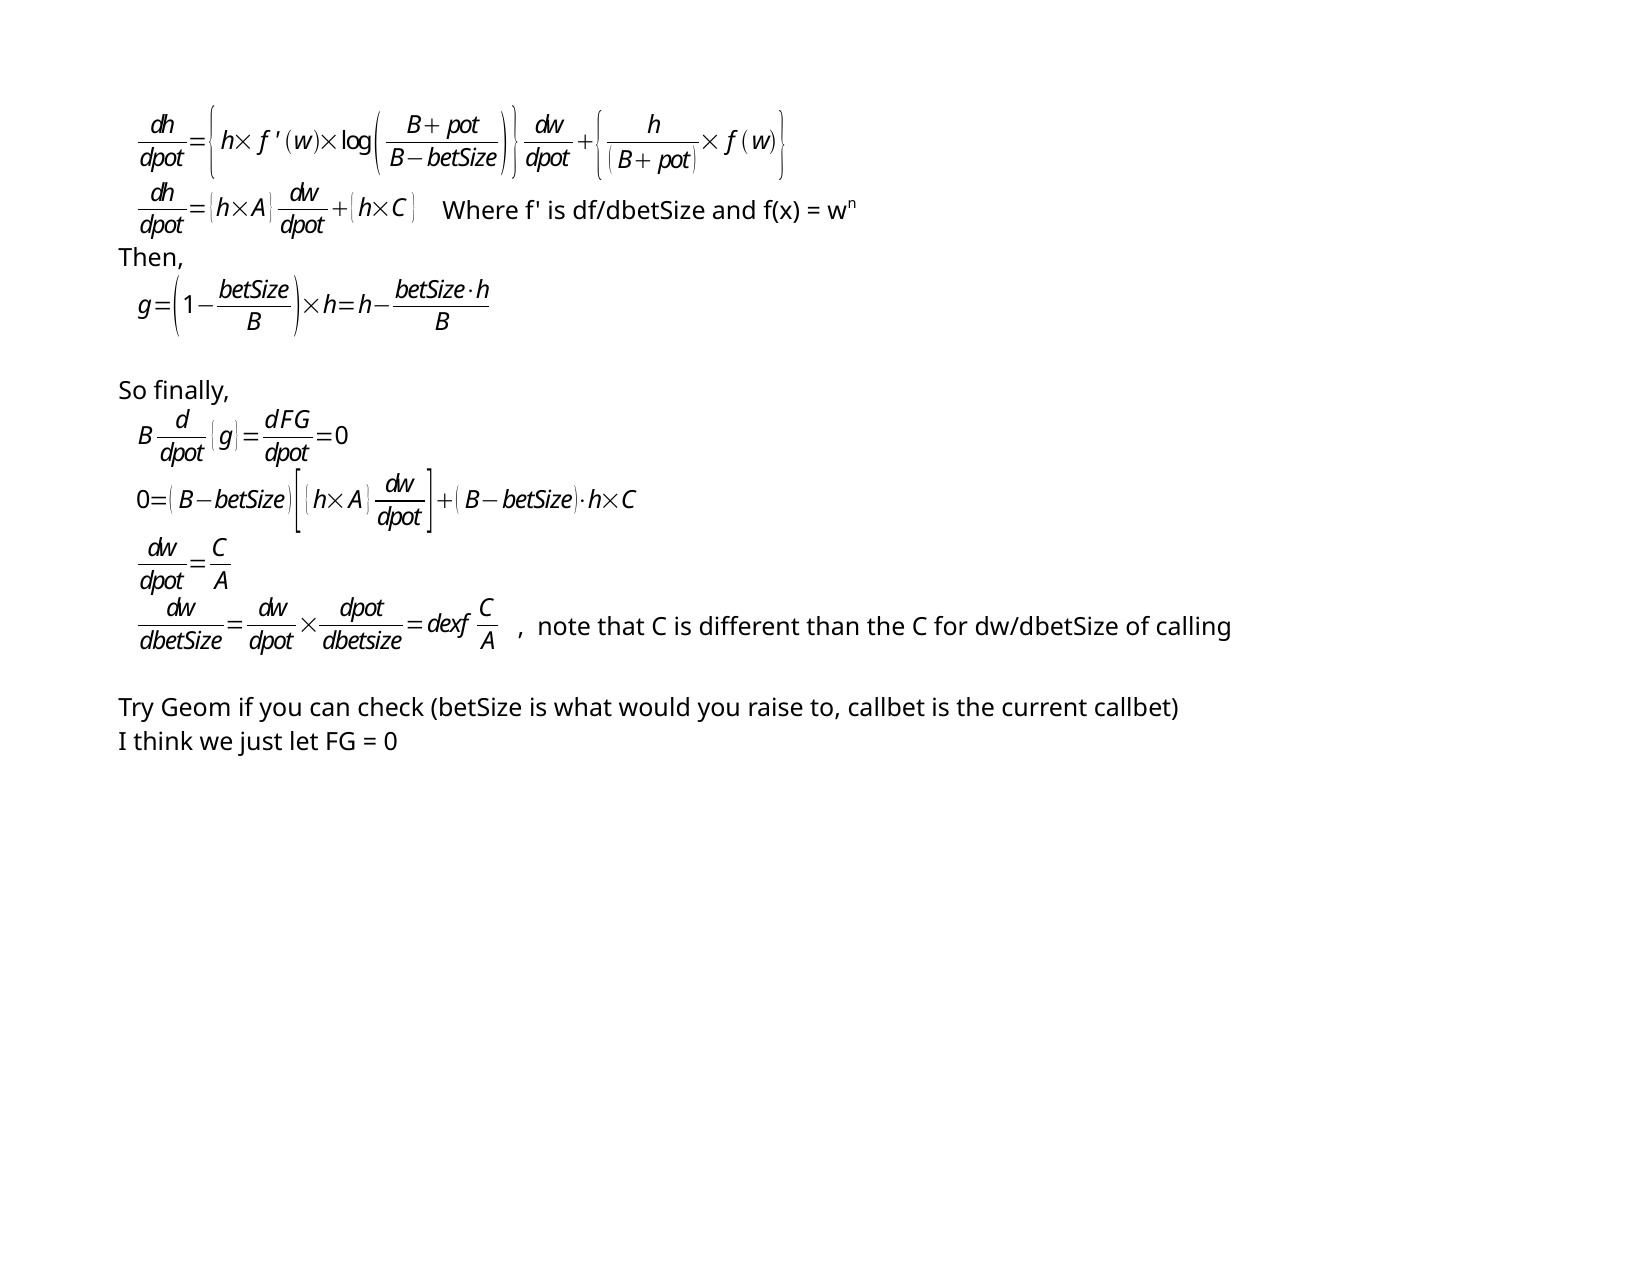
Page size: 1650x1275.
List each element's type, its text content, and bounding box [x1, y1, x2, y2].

text Try Geom if you can check (betSize is what would you raise to, callbet is the current callbet) [118, 690, 1532, 724]
text Then, [118, 240, 1532, 274]
text , note that C is different than the C for dw/dbetSize of calling [118, 595, 1532, 656]
text So finally, [118, 373, 1532, 407]
text Where f' is df/dbetSize and f(x) = wn [118, 179, 1532, 240]
text I think we just let FG = 0 [118, 724, 1532, 758]
